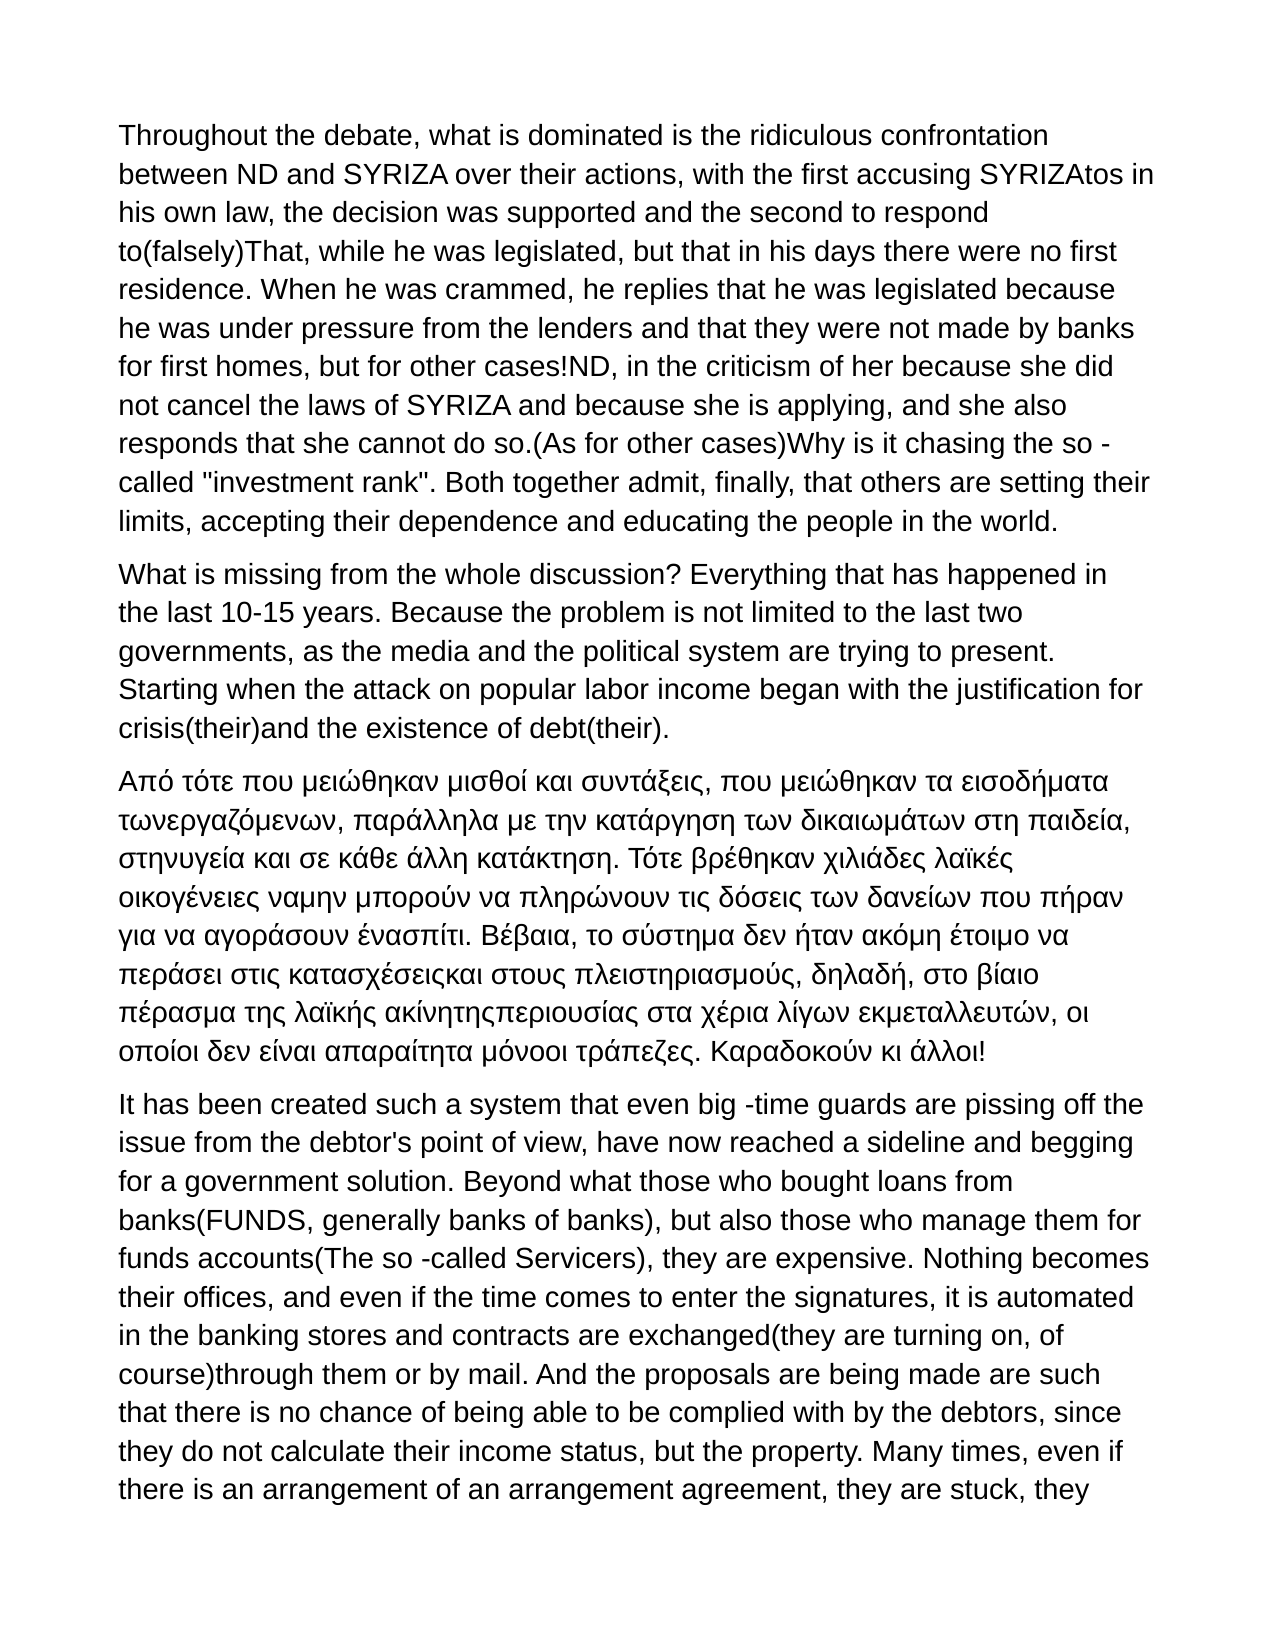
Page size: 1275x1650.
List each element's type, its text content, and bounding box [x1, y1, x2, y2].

text What is missing from the whole discussion? Everything that has happened in the last 10-15 years. Because the problem is not limited to the last two governments, as the media and the political system are trying to present. Starting when the attack on popular labor income began with the justification for crisis(their)and the existence of debt(their). [118, 557, 1157, 744]
text Throughout the debate, what is dominated is the ridiculous confrontation between ND and SYRIZA over their actions, with the first accusing SYRIZAtos in his own law, the decision was supported and the second to respond to(falsely)That, while he was legislated, but that in his days there were no first residence. When he was crammed, he replies that he was legislated because he was under pressure from the lenders and that they were not made by banks for first homes, but for other cases!ND, in the criticism of her because she did not cancel the laws of SYRIZA and because she is applying, and she also responds that she cannot do so.(As for other cases)Why is it chasing the so -called "investment rank". Both together admit, finally, that others are setting their limits, accepting their dependence and educating the people in the world. [118, 118, 1157, 537]
text It has been created such a system that even big -time guards are pissing off the issue from the debtor's point of view, have now reached a sideline and begging for a government solution. Beyond what those who bought loans from banks(FUNDS, generally banks of banks), but also those who manage them for funds accounts(The so -called Servicers), they are expensive. Nothing becomes their offices, and even if the time comes to enter the signatures, it is automated in the banking stores and contracts are exchanged(they are turning on, of course)through them or by mail. And the proposals are being made are such that there is no chance of being able to be complied with by the debtors, since they do not calculate their income status, but the property. Many times, even if there is an arrangement of an arrangement agreement, they are stuck, they [118, 1087, 1157, 1506]
text Από τότε που μειώθηκαν μισθοί και συντάξεις, που μειώθηκαν τα εισοδήματα τωνεργαζόμενων, παράλληλα με την κατάργηση των δικαιωμάτων στη παιδεία, στηνυγεία και σε κάθε άλλη κατάκτηση. Τότε βρέθηκαν χιλιάδες λαϊκές οικογένειες ναμην μπορούν να πληρώνουν τις δόσεις των δανείων που πήραν για να αγοράσουν ένασπίτι. Βέβαια, το σύστημα δεν ήταν ακόμη έτοιμο να περάσει στις κατασχέσειςκαι στους πλειστηριασμούς, δηλαδή, στο βίαιο πέρασμα της λαϊκής ακίνητηςπεριουσίας στα χέρια λίγων εκμεταλλευτών, οι οποίοι δεν είναι απαραίτητα μόνοοι τράπεζες. Καραδοκούν κι άλλοι! [118, 764, 1157, 1067]
